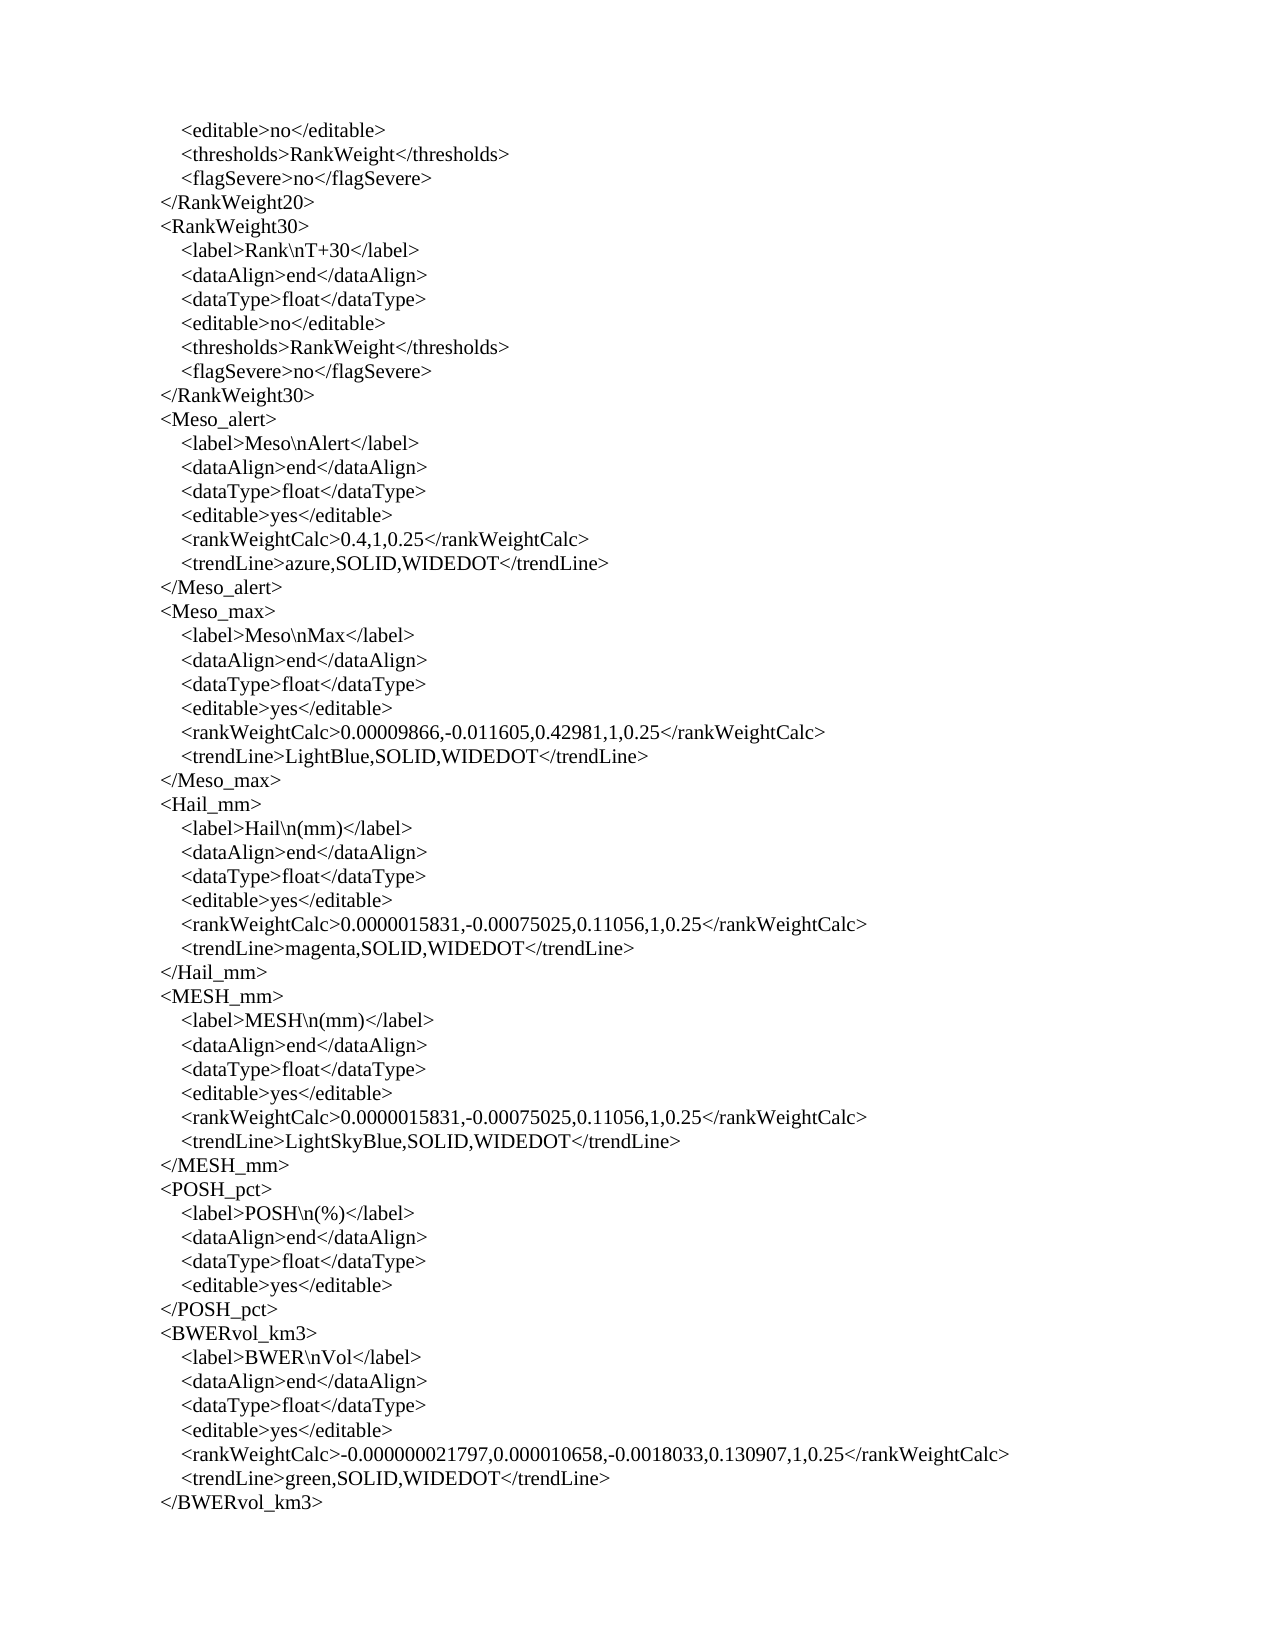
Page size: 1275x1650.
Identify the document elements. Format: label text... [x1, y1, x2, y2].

text <trendLine>azure,SOLID,WIDEDOT</trendLine> [118, 551, 1157, 575]
text <dataAlign>end</dataAlign> [118, 647, 1157, 672]
text <editable>no</editable> [118, 118, 1157, 142]
text <editable>yes</editable> [118, 1081, 1157, 1105]
text <editable>yes</editable> [118, 503, 1157, 527]
text <trendLine>LightBlue,SOLID,WIDEDOT</trendLine> [118, 744, 1157, 768]
text <rankWeightCalc>0.0000015831,-0.00075025,0.11056,1,0.25</rankWeightCalc> [118, 1105, 1157, 1129]
text <rankWeightCalc>0.0000015831,-0.00075025,0.11056,1,0.25</rankWeightCalc> [118, 912, 1157, 936]
text <Meso_max> [118, 599, 1157, 623]
text <label>Hail\n(mm)</label> [118, 816, 1157, 840]
text <dataType>float</dataType> [118, 287, 1157, 311]
text <rankWeightCalc>-0.000000021797,0.000010658,-0.0018033,0.130907,1,0.25</rankWeightCalc> [118, 1442, 1157, 1466]
text <label>BWER\nVol</label> [118, 1345, 1157, 1369]
text <label>MESH\n(mm)</label> [118, 1008, 1157, 1032]
text <editable>yes</editable> [118, 888, 1157, 912]
text <editable>yes</editable> [118, 1273, 1157, 1297]
text </POSH_pct> [118, 1297, 1157, 1321]
text <trendLine>magenta,SOLID,WIDEDOT</trendLine> [118, 936, 1157, 960]
text <trendLine>LightSkyBlue,SOLID,WIDEDOT</trendLine> [118, 1129, 1157, 1153]
text <dataAlign>end</dataAlign> [118, 1032, 1157, 1057]
text <Meso_alert> [118, 407, 1157, 431]
text </MESH_mm> [118, 1153, 1157, 1177]
text <Hail_mm> [118, 792, 1157, 816]
text <dataType>float</dataType> [118, 1249, 1157, 1273]
text </RankWeight30> [118, 383, 1157, 407]
text <flagSevere>no</flagSevere> [118, 359, 1157, 383]
text </Meso_max> [118, 768, 1157, 792]
text </Meso_alert> [118, 575, 1157, 599]
text <label>Meso\nMax</label> [118, 623, 1157, 647]
text <thresholds>RankWeight</thresholds> [118, 335, 1157, 359]
text <BWERvol_km3> [118, 1321, 1157, 1345]
text <rankWeightCalc>0.4,1,0.25</rankWeightCalc> [118, 527, 1157, 551]
text <dataType>float</dataType> [118, 1057, 1157, 1081]
text <dataType>float</dataType> [118, 672, 1157, 696]
text <MESH_mm> [118, 984, 1157, 1008]
text </BWERvol_km3> [118, 1490, 1157, 1514]
text </RankWeight20> [118, 190, 1157, 214]
text <editable>no</editable> [118, 311, 1157, 335]
text <POSH_pct> [118, 1177, 1157, 1201]
text </Hail_mm> [118, 960, 1157, 984]
text <dataType>float</dataType> [118, 1393, 1157, 1417]
text <dataAlign>end</dataAlign> [118, 1225, 1157, 1249]
text <trendLine>green,SOLID,WIDEDOT</trendLine> [118, 1466, 1157, 1490]
text <rankWeightCalc>0.00009866,-0.011605,0.42981,1,0.25</rankWeightCalc> [118, 720, 1157, 744]
text <editable>yes</editable> [118, 1417, 1157, 1442]
text <dataAlign>end</dataAlign> [118, 1369, 1157, 1393]
text <dataType>float</dataType> [118, 864, 1157, 888]
text <dataAlign>end</dataAlign> [118, 840, 1157, 864]
text <label>Meso\nAlert</label> [118, 431, 1157, 455]
text <label>Rank\nT+30</label> [118, 238, 1157, 262]
text <editable>yes</editable> [118, 696, 1157, 720]
text <label>POSH\n(%)</label> [118, 1201, 1157, 1225]
text <dataAlign>end</dataAlign> [118, 262, 1157, 287]
text <dataType>float</dataType> [118, 479, 1157, 503]
text <RankWeight30> [118, 214, 1157, 238]
text <dataAlign>end</dataAlign> [118, 455, 1157, 479]
text <thresholds>RankWeight</thresholds> [118, 142, 1157, 166]
text <flagSevere>no</flagSevere> [118, 166, 1157, 190]
